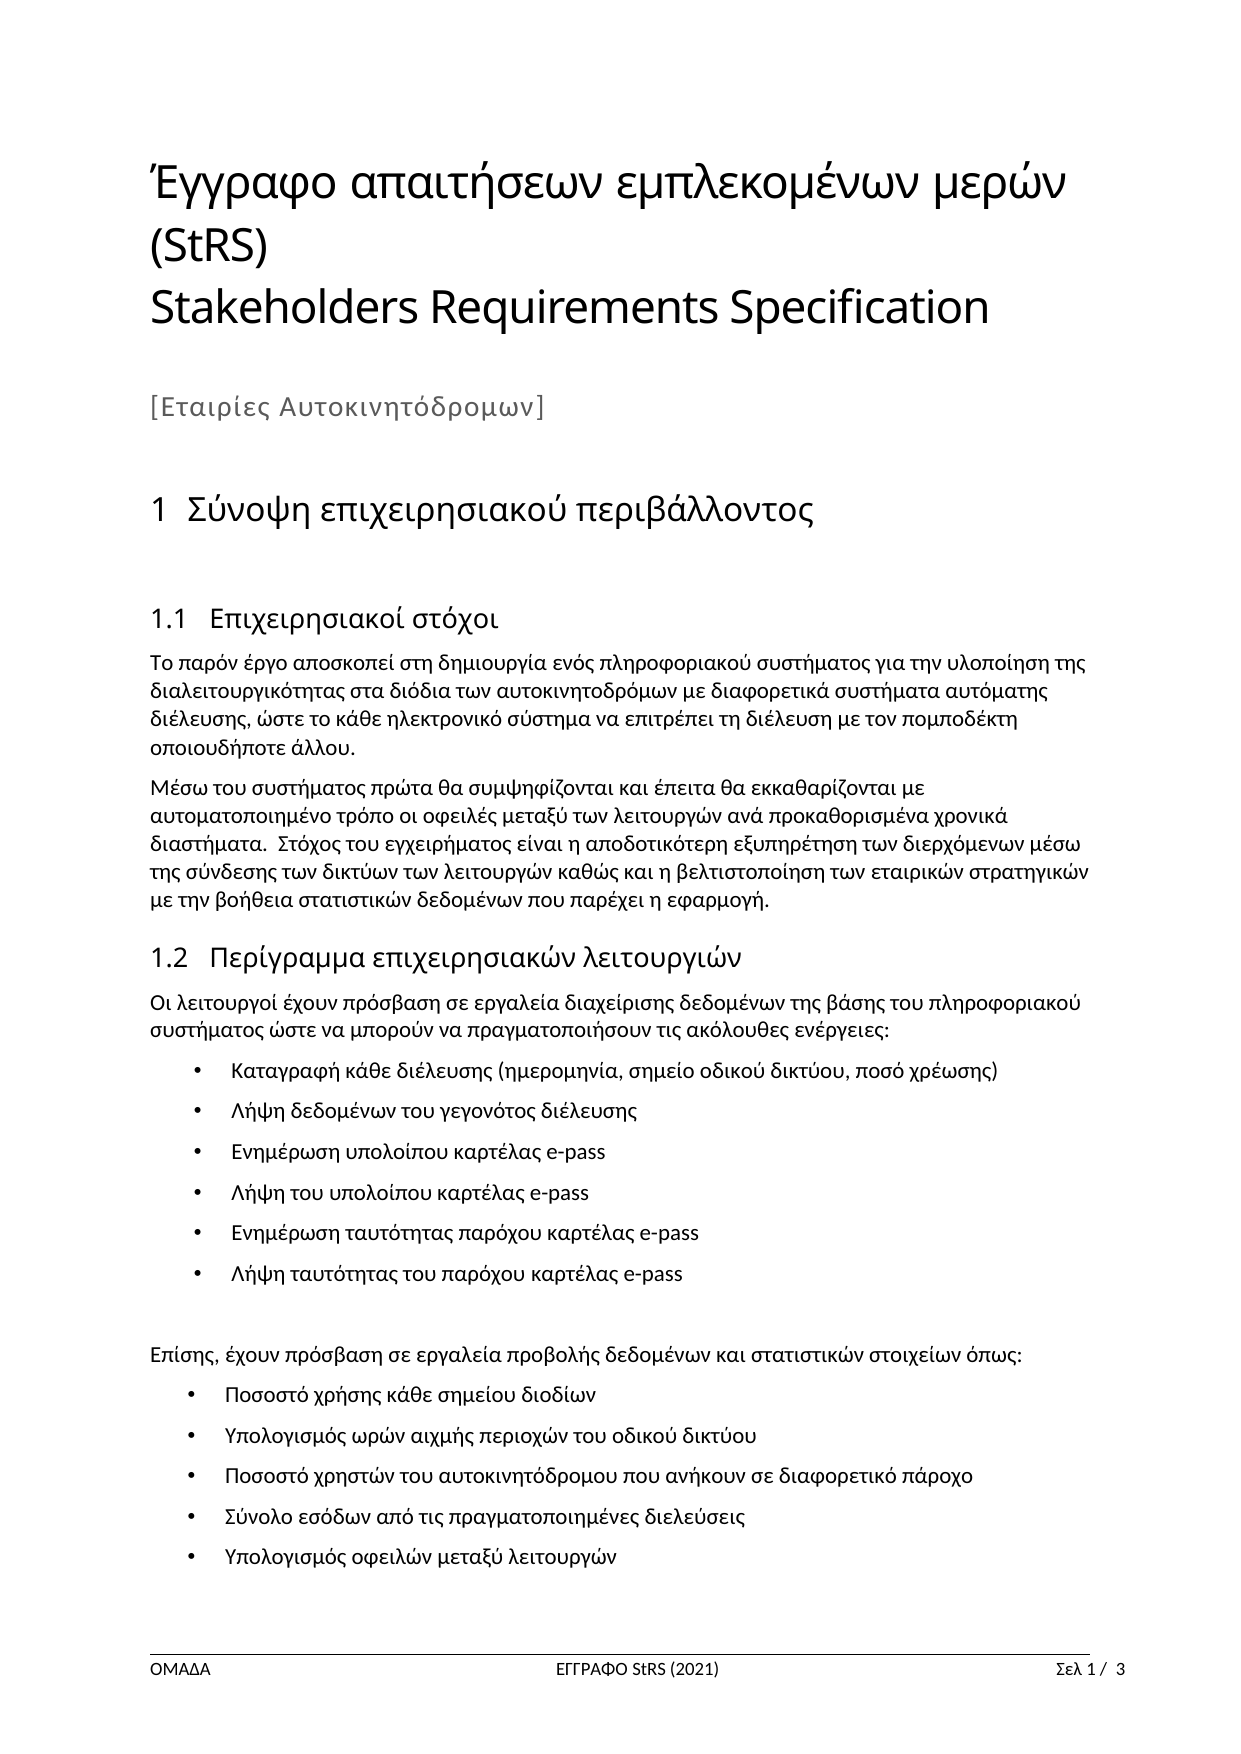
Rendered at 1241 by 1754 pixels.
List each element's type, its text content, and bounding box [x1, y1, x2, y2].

text Οι λειτουργοί έχουν πρόσβαση σε εργαλεία διαχείρισης δεδομένων της βάσης του πληροφοριακού συστήματος ώστε να μπορούν να πραγματοποιήσουν τις ακόλουθες ενέργειες: [150, 988, 1090, 1044]
list Υπολογισμός ωρών αιχμής περιοχών του οδικού δικτύου [187, 1421, 1090, 1449]
list Ποσοστό χρήσης κάθε σημείου διοδίων [187, 1380, 1090, 1408]
subtitle 1.1 Επιχειρησιακοί στόχοι [150, 599, 1090, 636]
list Καταγραφή κάθε διέλευσης (ημερομηνία, σημείο οδικού δικτύου, ποσό χρέωσης) [194, 1056, 1090, 1084]
subtitle 1.2 Περίγραμμα επιχειρησιακών λειτουργιών [150, 938, 1090, 975]
list Λήψη του υπολοίπου καρτέλας e-pass [194, 1178, 1090, 1206]
list Σύνολο εσόδων από τις πραγματοποιημένες διελεύσεις [187, 1502, 1090, 1530]
subtitle Σύνοψη επιχειρησιακού περιβάλλοντος [150, 486, 1090, 531]
list Ποσοστό χρηστών του αυτοκινητόδρομου που ανήκουν σε διαφορετικό πάροχο [187, 1461, 1090, 1489]
text Το παρόν έργο αποσκοπεί στη δημιουργία ενός πληροφοριακού συστήματος για την υλοποίηση της διαλειτουργικότητας στα διόδια των αυτοκινητοδρόμων με διαφορετικά συστήματα αυτόματης διέλευσης, ώστε το κάθε ηλεκτρονικό σύστημα να επιτρέπει τη διέλευση με τον πομποδέκτη οποιουδήποτε άλλου. [150, 648, 1090, 761]
list Λήψη ταυτότητας του παρόχου καρτέλας e-pass [194, 1259, 1090, 1287]
list Λήψη δεδομένων του γεγονότος διέλευσης [194, 1097, 1090, 1125]
list Υπολογισμός οφειλών μεταξύ λειτουργών [187, 1542, 1090, 1570]
title Έγγραφο απαιτήσεων εμπλεκομένων μερών (StRS) Stakeholders Requirements Specification [150, 150, 1090, 337]
text Μέσω του συστήματος πρώτα θα συμψηφίζονται και έπειτα θα εκκαθαρίζονται με αυτοματοποιημένο τρόπο οι οφειλές μεταξύ των λειτουργών ανά προκαθορισμένα χρονικά διαστήματα. Στόχος του εγχειρήματος είναι η αποδοτικότερη εξυπηρέτηση των διερχόμενων μέσω της σύνδεσης των δικτύων των λειτουργών καθώς και η βελτιστοποίηση των εταιρικών στρατηγικών με την βοήθεια στατιστικών δεδομένων που παρέχει η εφαρμογή. [150, 773, 1090, 913]
list Ενημέρωση υπολοίπου καρτέλας e-pass [194, 1137, 1090, 1165]
text Επίσης, έχουν πρόσβαση σε εργαλεία προβολής δεδομένων και στατιστικών στοιχείων όπως: [150, 1340, 1090, 1368]
subtitle [Εταιρίες Αυτοκινητόδρομων] [150, 388, 1090, 423]
list Ενημέρωση ταυτότητας παρόχου καρτέλας e-pass [194, 1218, 1090, 1246]
